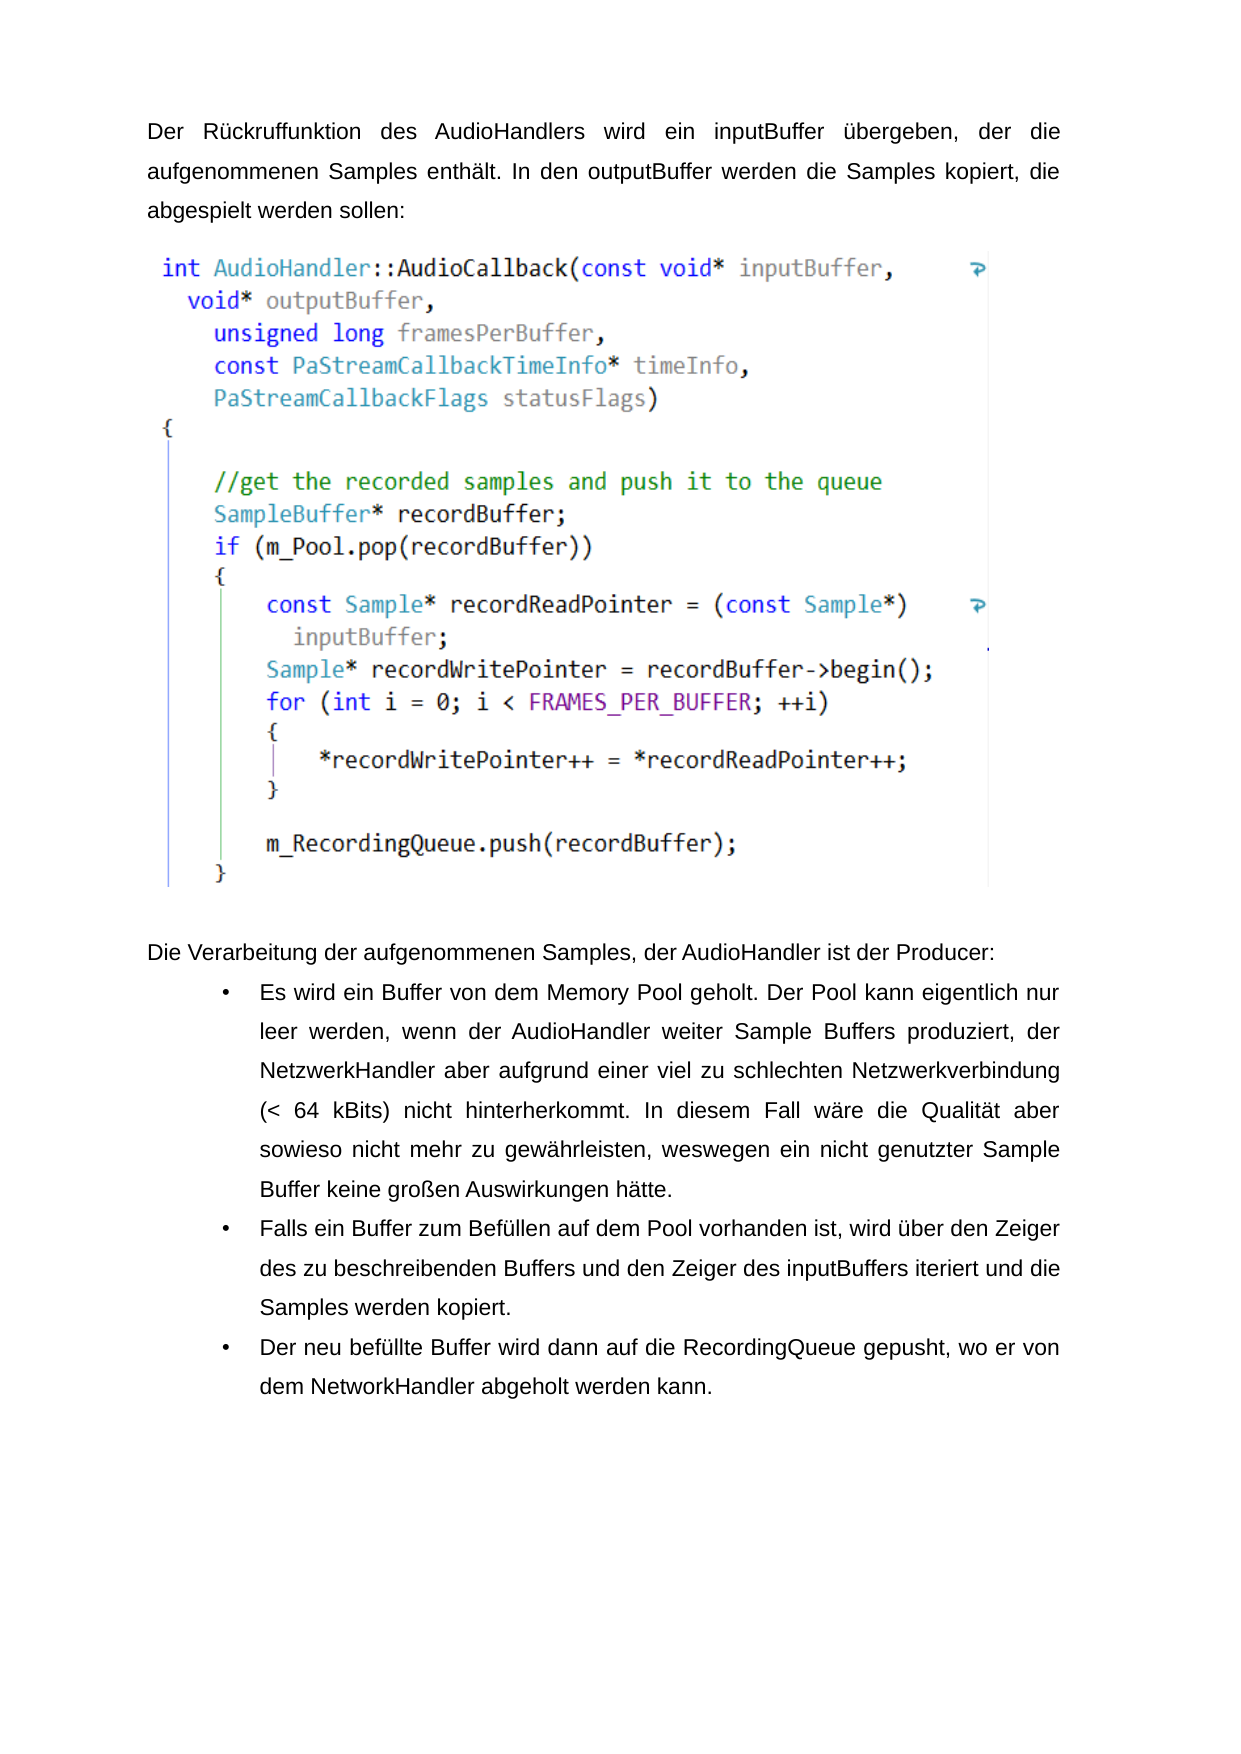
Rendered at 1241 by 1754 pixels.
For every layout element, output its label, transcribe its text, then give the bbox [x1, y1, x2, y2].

list Der neu befüllte Buffer wird dann auf die RecordingQueue gepusht, wo er von dem NetworkHandler abgeholt werden kann. [222, 1334, 1061, 1400]
picture [160, 251, 989, 887]
text Der Rückruffunktion des AudioHandlers wird ein inputBuffer übergeben, der die aufgenommenen Samples enthält. In den outputBuffer werden die Samples kopiert, die abgespielt werden sollen: [147, 118, 1061, 223]
list Es wird ein Buffer von dem Memory Pool geholt. Der Pool kann eigentlich nur leer werden, wenn der AudioHandler weiter Sample Buffers produziert, der NetzwerkHandler aber aufgrund einer viel zu schlechten Netzwerkverbindung (< 64 kBits) nicht hinterherkommt. In diesem Fall wäre die Qualität aber sowieso nicht mehr zu gewährleisten, weswegen ein nicht genutzter Sample Buffer keine großen Auswirkungen hätte. [222, 978, 1061, 1202]
list Falls ein Buffer zum Befüllen auf dem Pool vorhanden ist, wird über den Zeiger des zu beschreibenden Buffers und den Zeiger des inputBuffers iteriert und die Samples werden kopiert. [222, 1215, 1061, 1321]
text Die Verarbeitung der aufgenommenen Samples, der AudioHandler ist der Producer: [147, 939, 1061, 965]
